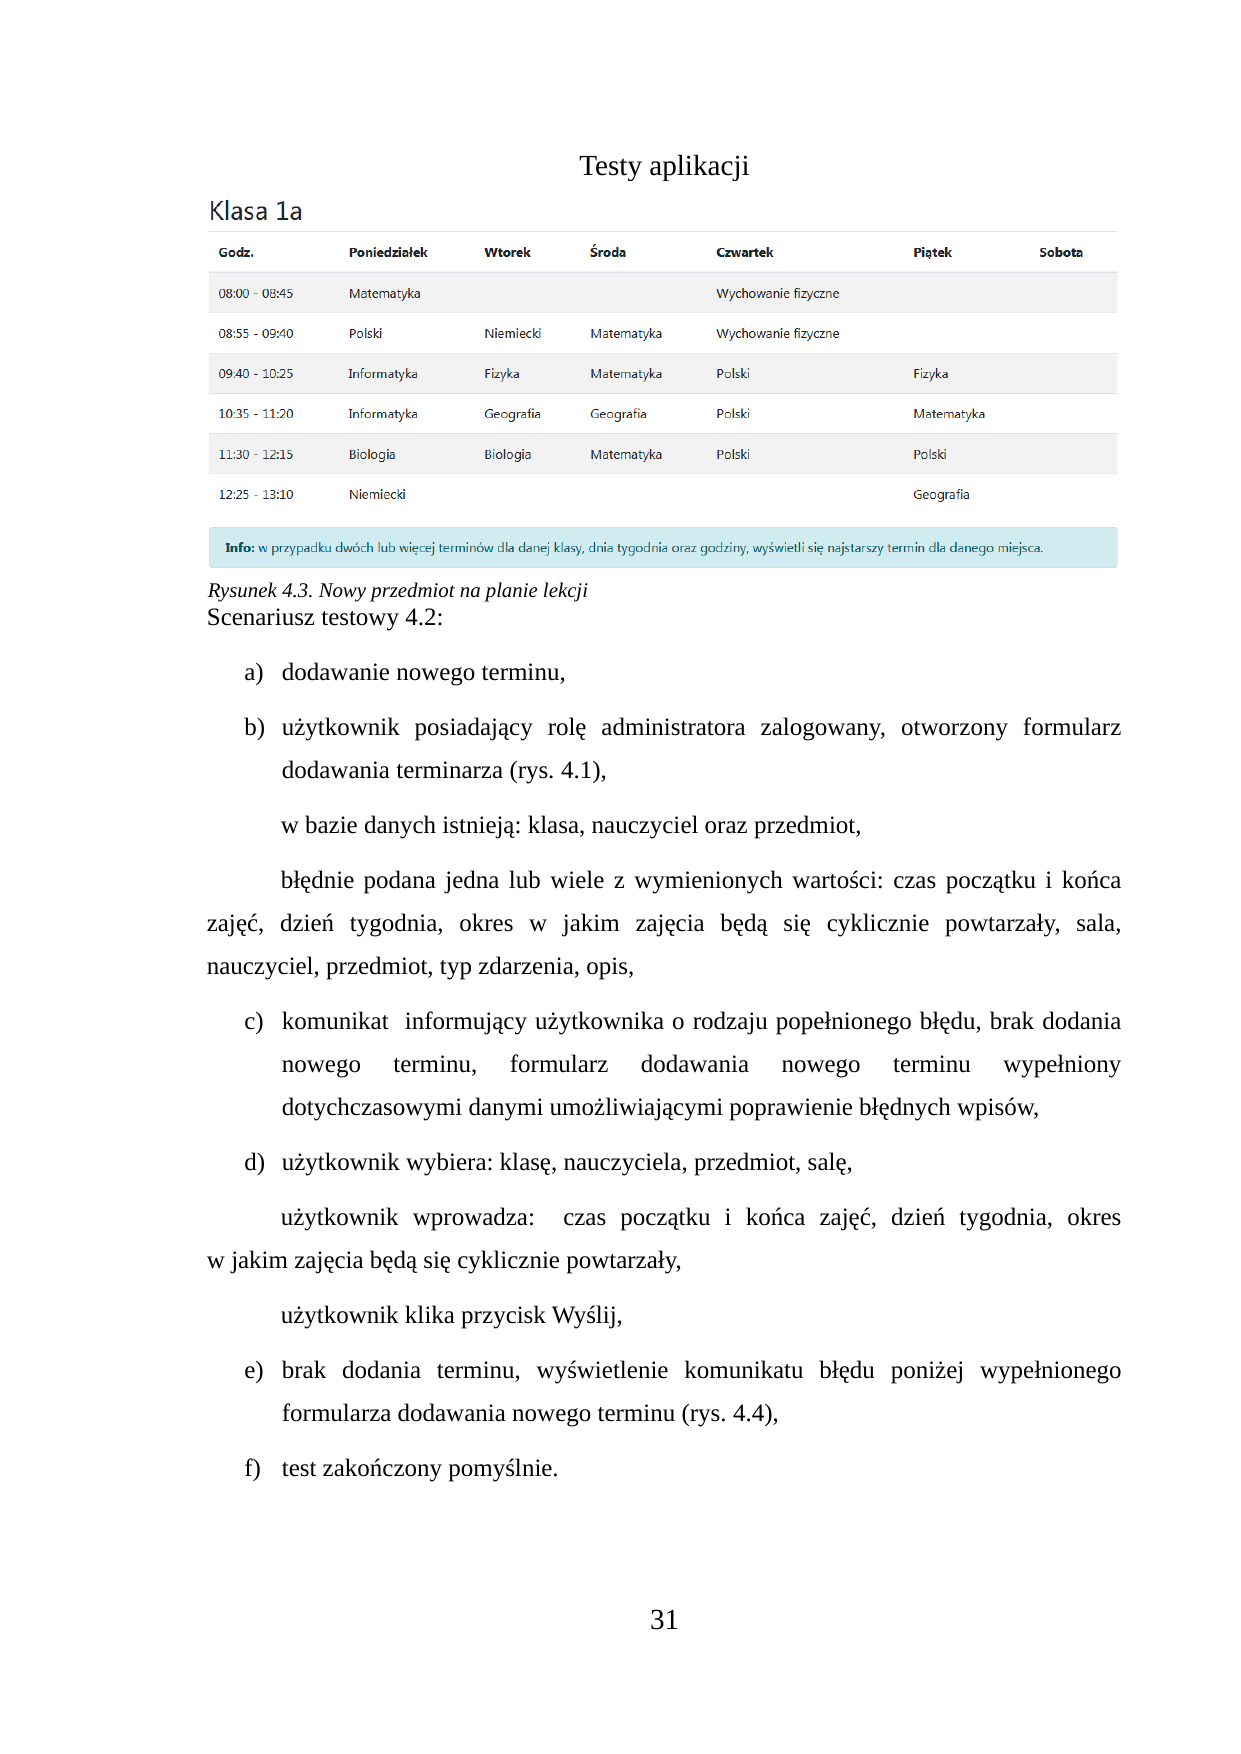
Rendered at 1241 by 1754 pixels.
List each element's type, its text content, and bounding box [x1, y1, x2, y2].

list test zakończony pomyślnie. [244, 1453, 1122, 1482]
text użytkownik klika przycisk Wyślij, [207, 1300, 1122, 1329]
text Scenariusz testowy 4.2: [207, 602, 1122, 631]
list komunikat informujący użytkownika o rodzaju popełnionego błędu, brak dodania nowego terminu, formularz dodawania nowego terminu wypełniony dotychczasowymi danymi umożliwiającymi poprawienie błędnych wpisów, [244, 1006, 1122, 1121]
list brak dodania terminu, wyświetlenie komunikatu błędu poniżej wypełnionego formularza dodawania nowego terminu (rys. 4.4), [244, 1355, 1122, 1427]
text Rysunek 4.3. Nowy przedmiot na planie lekcji [208, 574, 1121, 602]
text w bazie danych istnieją: klasa, nauczyciel oraz przedmiot, [207, 810, 1122, 839]
list dodawanie nowego terminu, [244, 657, 1122, 686]
text użytkownik wprowadza: czas początku i końca zajęć, dzień tygodnia, okres w jakim zajęcia będą się cyklicznie powtarzały, [207, 1202, 1122, 1274]
list użytkownik wybiera: klasę, nauczyciela, przedmiot, salę, [244, 1147, 1122, 1176]
list użytkownik posiadający rolę administratora zalogowany, otworzony formularz dodawania terminarza (rys. 4.1), [244, 712, 1122, 784]
picture [207, 193, 1122, 574]
text błędnie podana jedna lub wiele z wymienionych wartości: czas początku i końca zajęć, dzień tygodnia, okres w jakim zajęcia będą się cyklicznie powtarzały, sala, nauczyciel, przedmiot, typ zdarzenia, opis, [207, 865, 1122, 980]
